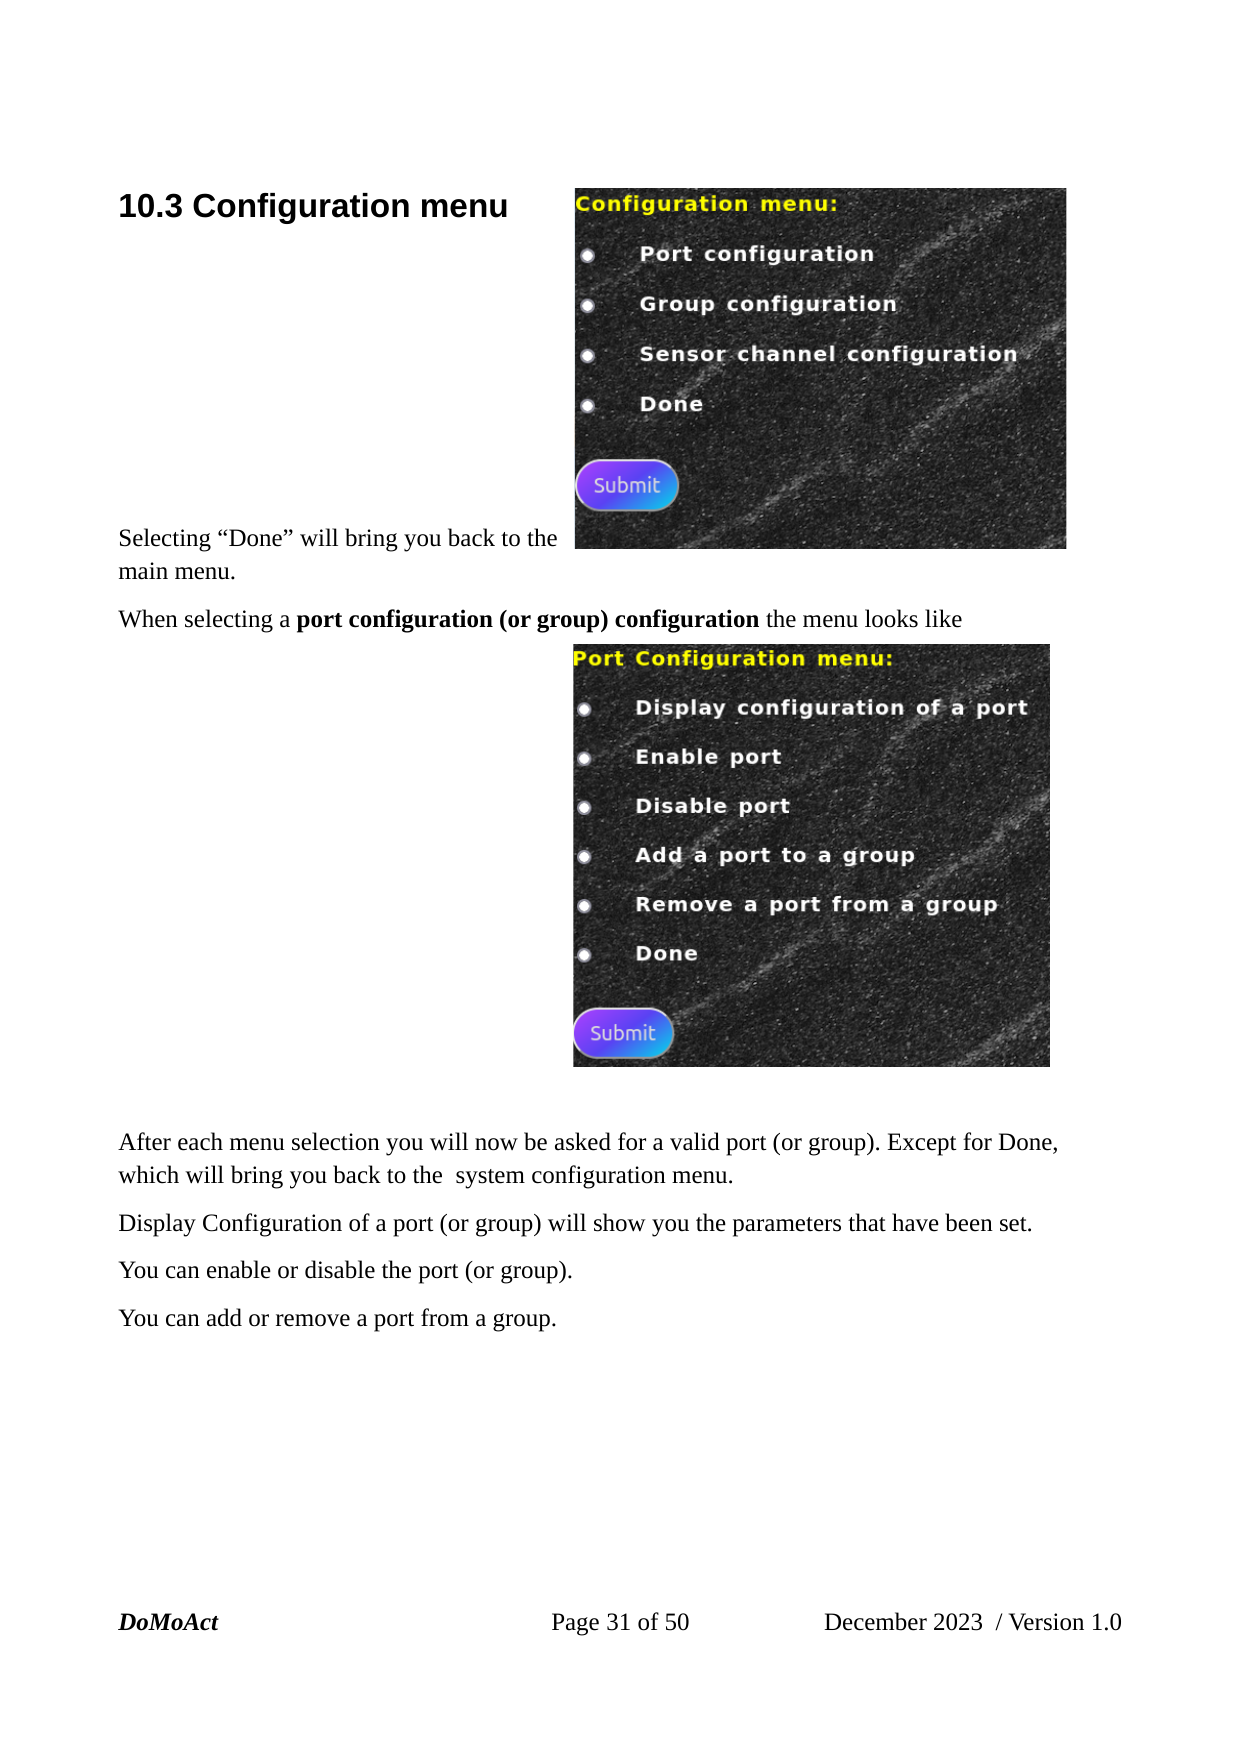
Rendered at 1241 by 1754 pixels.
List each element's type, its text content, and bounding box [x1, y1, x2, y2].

subtitle 10.3 Configuration menu [118, 187, 1122, 225]
picture [574, 188, 1067, 549]
text You can add or remove a port from a group. [118, 1303, 1122, 1332]
text When selecting a port configuration (or group) configuration the menu looks like [118, 604, 1122, 632]
picture [573, 644, 1050, 1067]
text After each menu selection you will now be asked for a valid port (or group). Except for Done, which will bring you back to the system configuration menu. [118, 1127, 1122, 1189]
text Selecting “Done” will bring you back to the main menu. [118, 523, 1122, 585]
text Display Configuration of a port (or group) will show you the parameters that have been set. [118, 1208, 1122, 1237]
text You can enable or disable the port (or group). [118, 1256, 1122, 1284]
